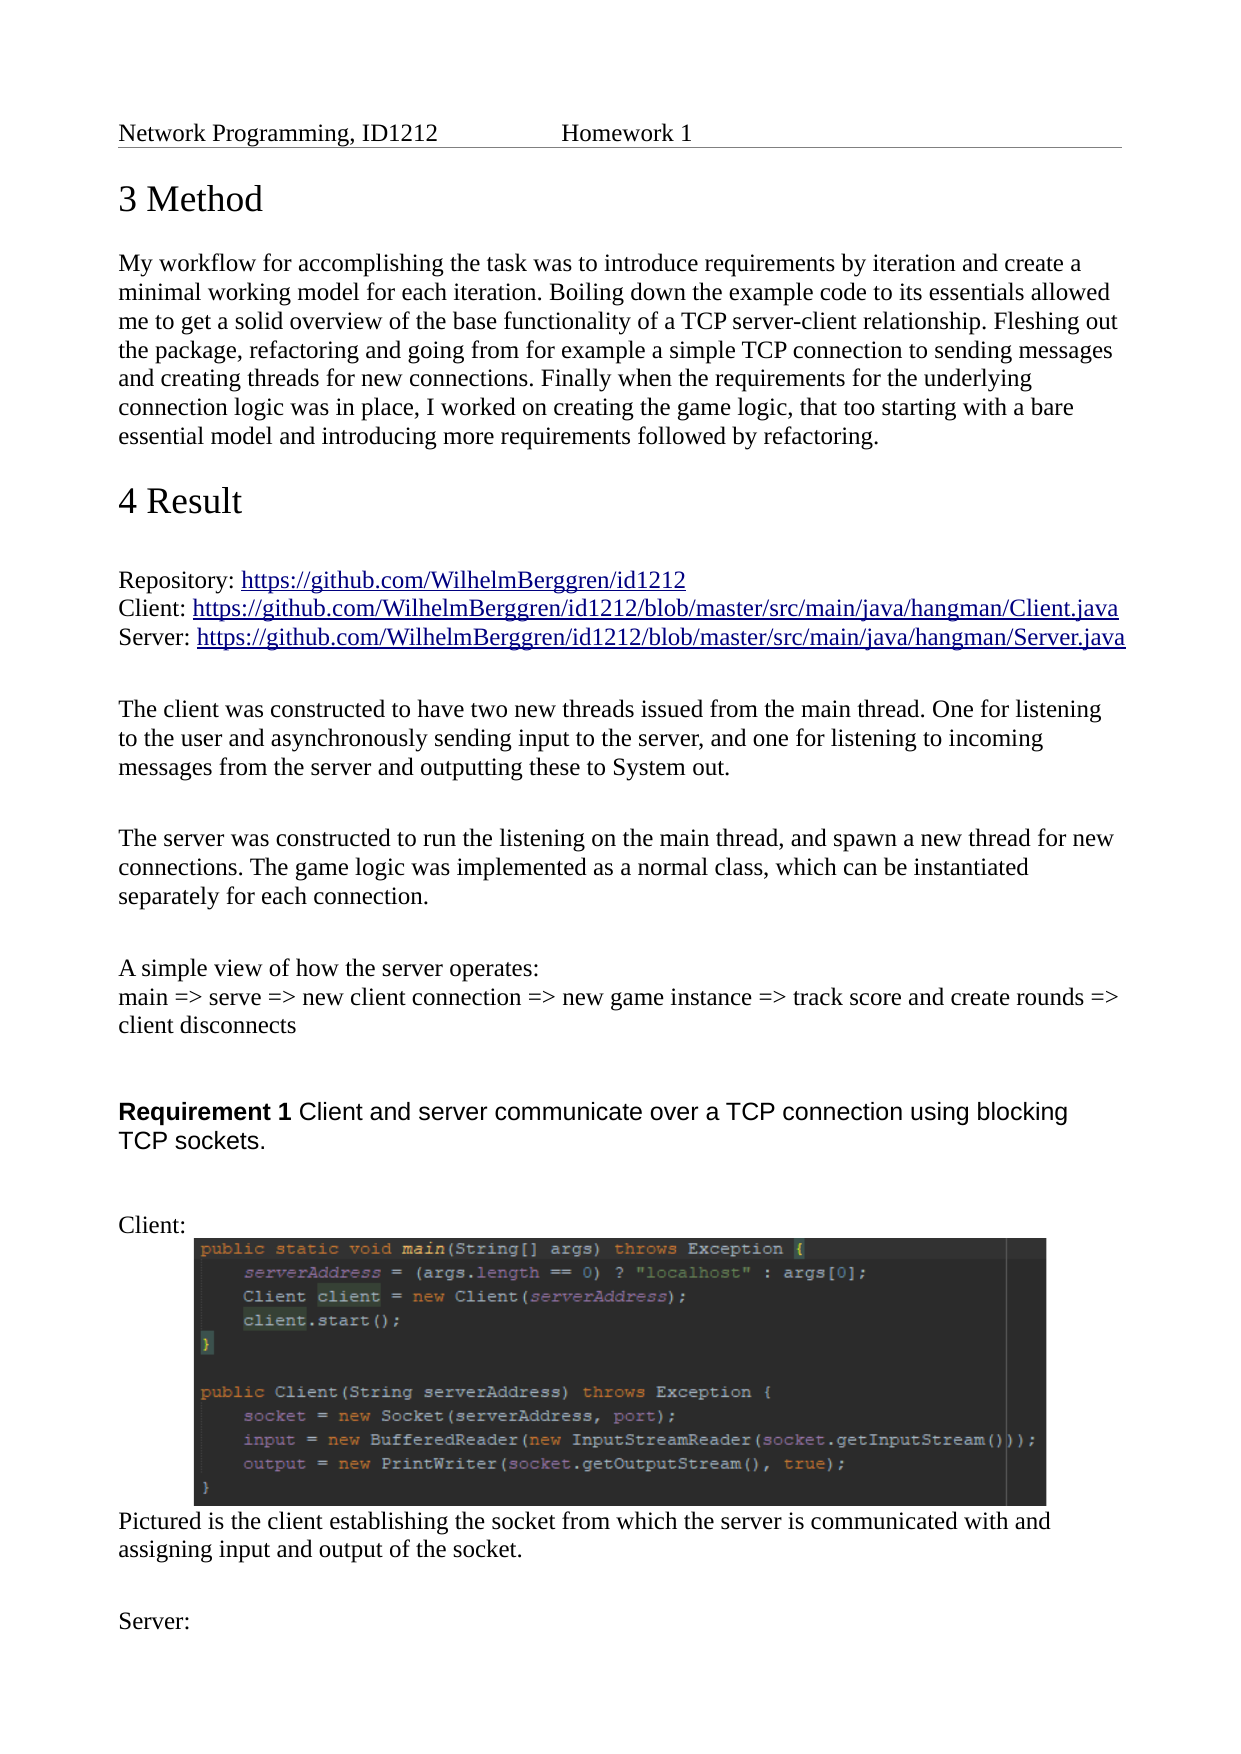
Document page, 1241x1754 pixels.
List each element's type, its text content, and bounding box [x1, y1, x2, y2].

text Client: https://github.com/WilhelmBerggren/id1212/blob/master/src/main/java/hangman/Client.java [118, 593, 1122, 622]
subtitle Requirement 1 Client and server communicate over a TCP connection using blocking TCP sockets. [118, 1097, 1122, 1154]
text A simple view of how the server operates: [118, 953, 1122, 982]
text 3 Method [118, 177, 1122, 220]
picture [193, 1238, 1047, 1506]
text Pictured is the client establishing the socket from which the server is communicated with and assigning input and output of the socket. [118, 1239, 1122, 1563]
text The client was constructed to have two new threads issued from the main thread. One for listening to the user and asynchronously sending input to the server, and one for listening to incoming messages from the server and outputting these to System out. [118, 694, 1122, 780]
text Client: [118, 1210, 1122, 1239]
text Server: https://github.com/WilhelmBerggren/id1212/blob/master/src/main/java/hangman/Server.java [118, 622, 1128, 651]
text My workflow for accomplishing the task was to introduce requirements by iteration and create a minimal working model for each iteration. Boiling down the example code to its essentials allowed me to get a solid overview of the base functionality of a TCP server-client relationship. Fleshing out the package, refactoring and going from for example a simple TCP connection to sending messages and creating threads for new connections. Finally when the requirements for the underlying connection logic was in place, I worked on creating the game logic, that too starting with a bare essential model and introducing more requirements followed by refactoring. [118, 248, 1122, 450]
text main => serve => new client connection => new game instance => track score and create rounds => client disconnects [118, 982, 1122, 1039]
text 4 Result [118, 478, 1122, 522]
text Repository: https://github.com/WilhelmBerggren/id1212 [118, 565, 1122, 593]
text Server: [118, 1606, 1122, 1635]
text The server was constructed to run the listening on the main thread, and spawn a new thread for new connections. The game logic was implemented as a normal class, which can be instantiated separately for each connection. [118, 823, 1122, 910]
